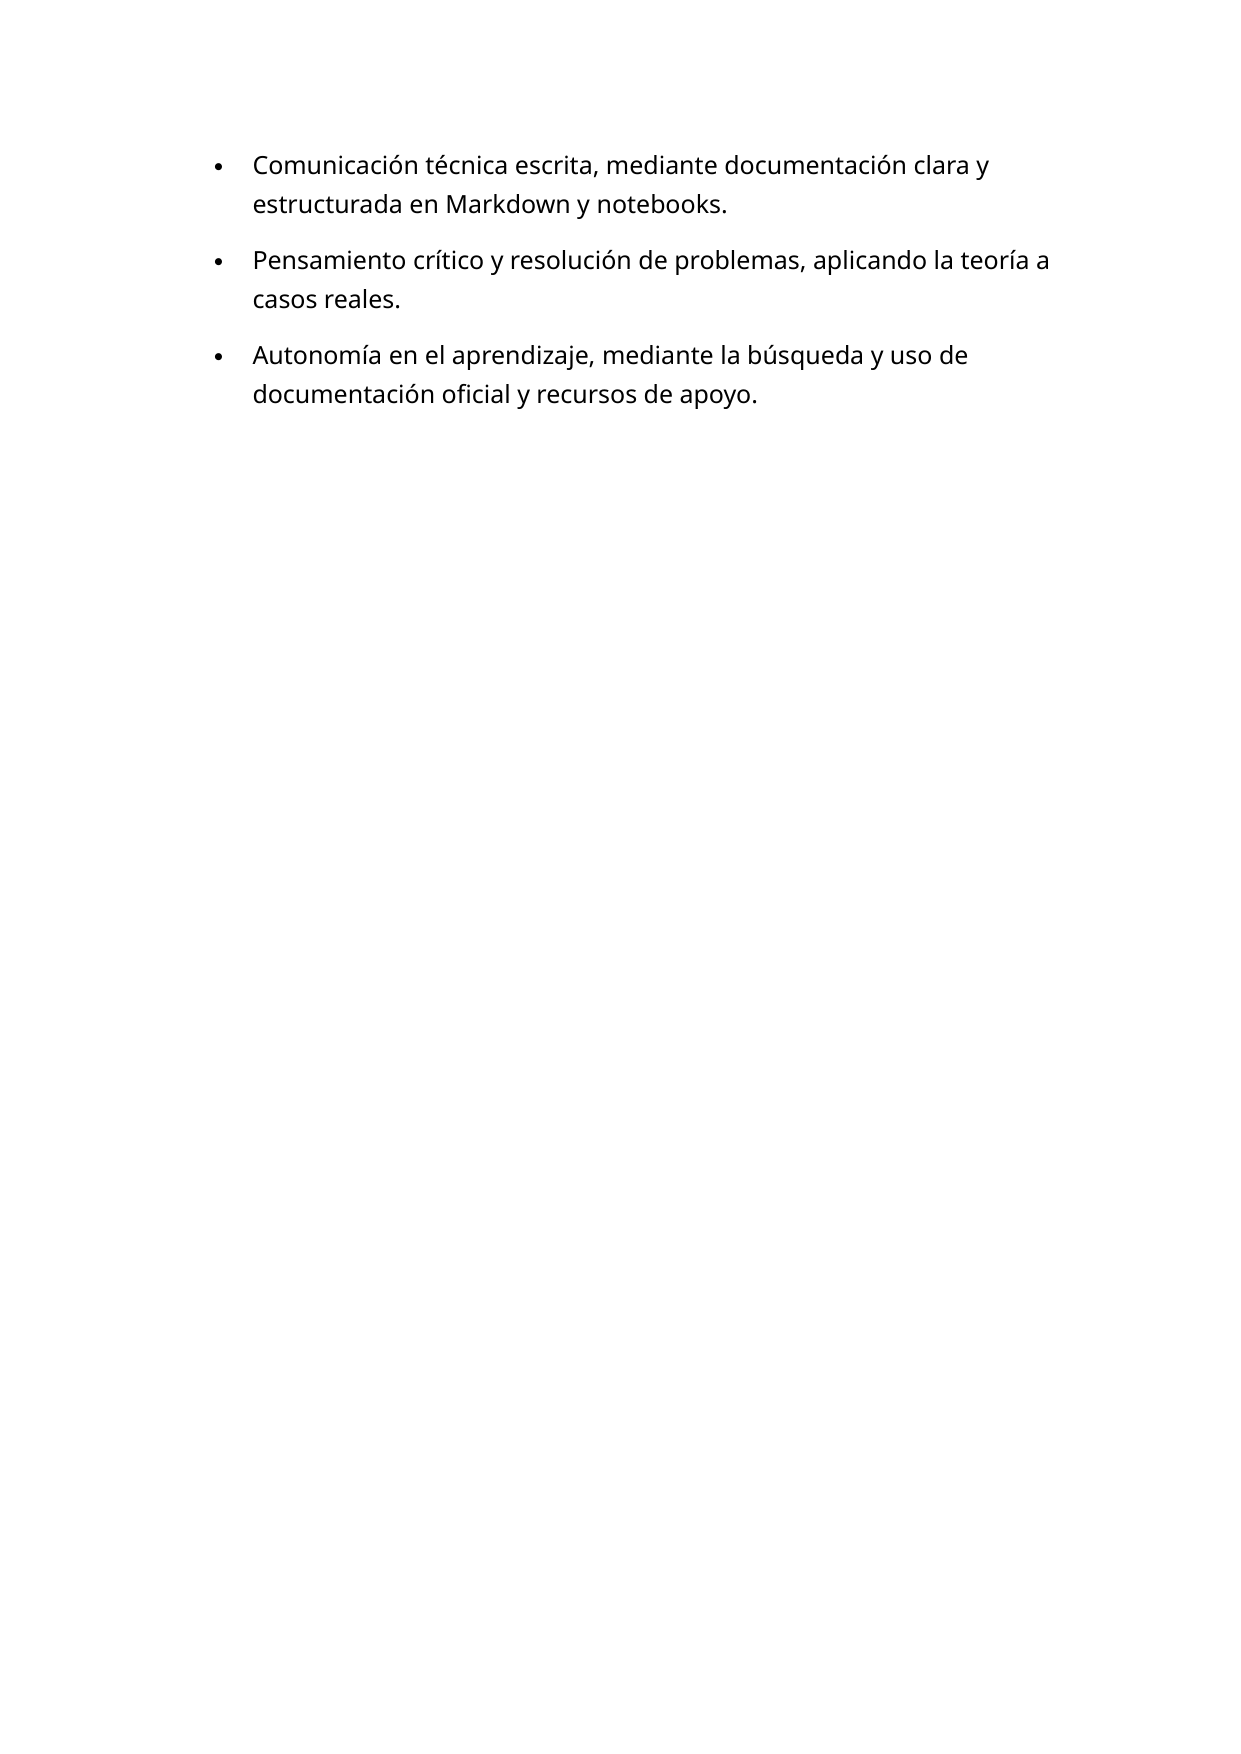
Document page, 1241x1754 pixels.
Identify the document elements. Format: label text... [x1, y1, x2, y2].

list Pensamiento crítico y resolución de problemas, aplicando la teoría a casos reales. [215, 243, 1063, 316]
list Comunicación técnica escrita, mediante documentación clara y estructurada en Markdown y notebooks. [215, 148, 1063, 221]
list Autonomía en el aprendizaje, mediante la búsqueda y uso de documentación oficial y recursos de apoyo. [215, 338, 1063, 411]
